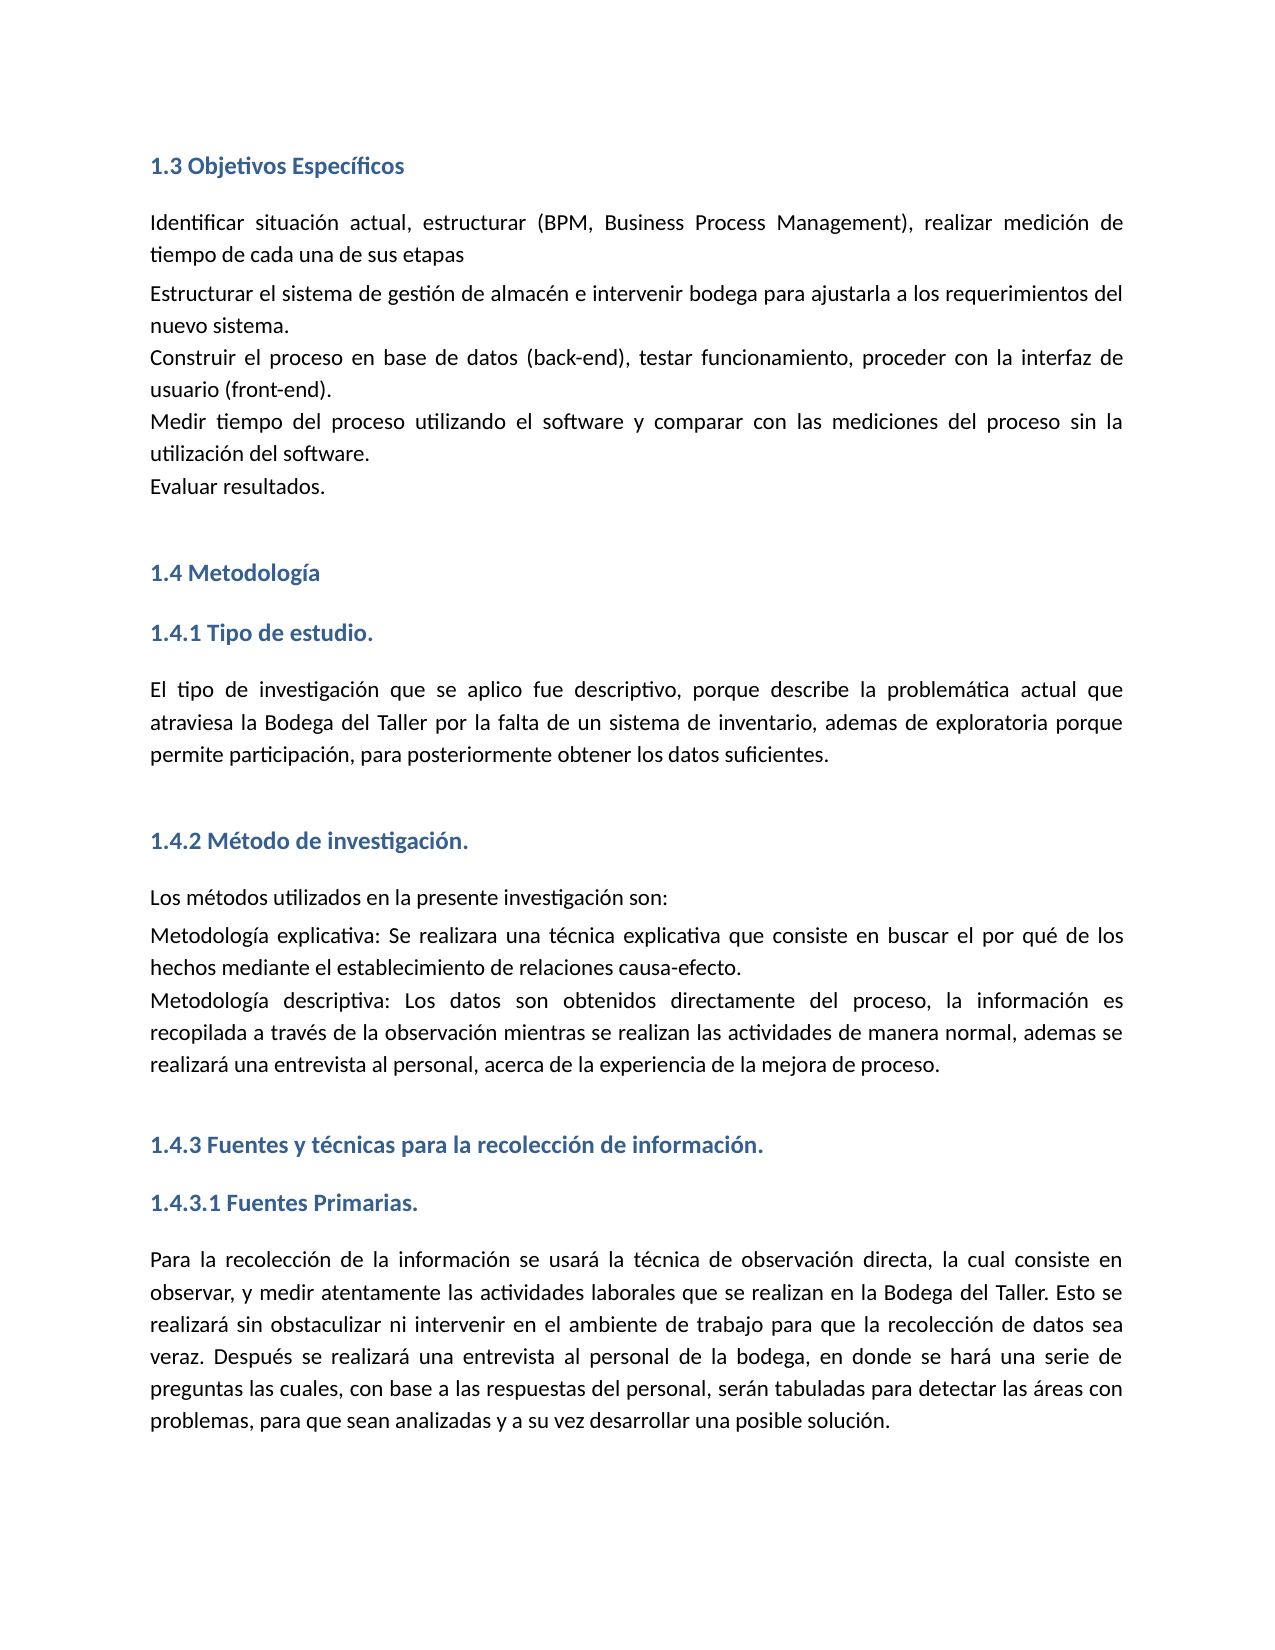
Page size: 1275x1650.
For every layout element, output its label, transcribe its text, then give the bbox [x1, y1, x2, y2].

subtitle 1.4.2 Método de investigación. [150, 825, 1125, 855]
text Construir el proceso en base de datos (back-end), testar funcionamiento, proceder con la interfaz de usuario (front-end). [150, 343, 1125, 403]
text El tipo de investigación que se aplico fue descriptivo, porque describe la problemática actual que atraviesa la Bodega del Taller por la falta de un sistema de inventario, ademas de exploratoria porque permite participación, para posteriormente obtener los datos suficientes. [150, 676, 1125, 768]
text Identificar situación actual, estructurar (BPM, Business Process Management), realizar medición de tiempo de cada una de sus etapas [150, 208, 1125, 268]
text Los métodos utilizados en la presente investigación son: [150, 883, 1125, 911]
text Metodología explicativa: Se realizara una técnica explicativa que consiste en buscar el por qué de los hechos mediante el establecimiento de relaciones causa-efecto. [150, 921, 1125, 982]
text Metodología descriptiva: Los datos son obtenidos directamente del proceso, la información es recopilada a través de la observación mientras se realizan las actividades de manera normal, ademas se realizará una entrevista al personal, acerca de la experiencia de la mejora de proceso. [150, 986, 1125, 1078]
subtitle 1.4.1 Tipo de estudio. [150, 617, 1125, 648]
subtitle 1.3 Objetivos Específicos [150, 150, 1125, 181]
text Para la recolección de la información se usará la técnica de observación directa, la cual consiste en observar, y medir atentamente las actividades laborales que se realizan en la Bodega del Taller. Esto se realizará sin obstaculizar ni intervenir en el ambiente de trabajo para que la recolección de datos sea veraz. Después se realizará una entrevista al personal de la bodega, en donde se hará una serie de preguntas las cuales, con base a las respuestas del personal, serán tabuladas para detectar las áreas con problemas, para que sean analizadas y a su vez desarrollar una posible solución. [150, 1246, 1125, 1434]
text Estructurar el sistema de gestión de almacén e intervenir bodega para ajustarla a los requerimientos del nuevo sistema. [150, 279, 1125, 339]
subtitle 1.4.3 Fuentes y técnicas para la recolección de información. [150, 1129, 1125, 1159]
subtitle 1.4.3.1 Fuentes Primarias. [150, 1187, 1125, 1218]
subtitle 1.4 Metodología [150, 557, 1125, 587]
text Evaluar resultados. [150, 472, 1125, 500]
text Medir tiempo del proceso utilizando el software y comparar con las mediciones del proceso sin la utilización del software. [150, 407, 1125, 468]
